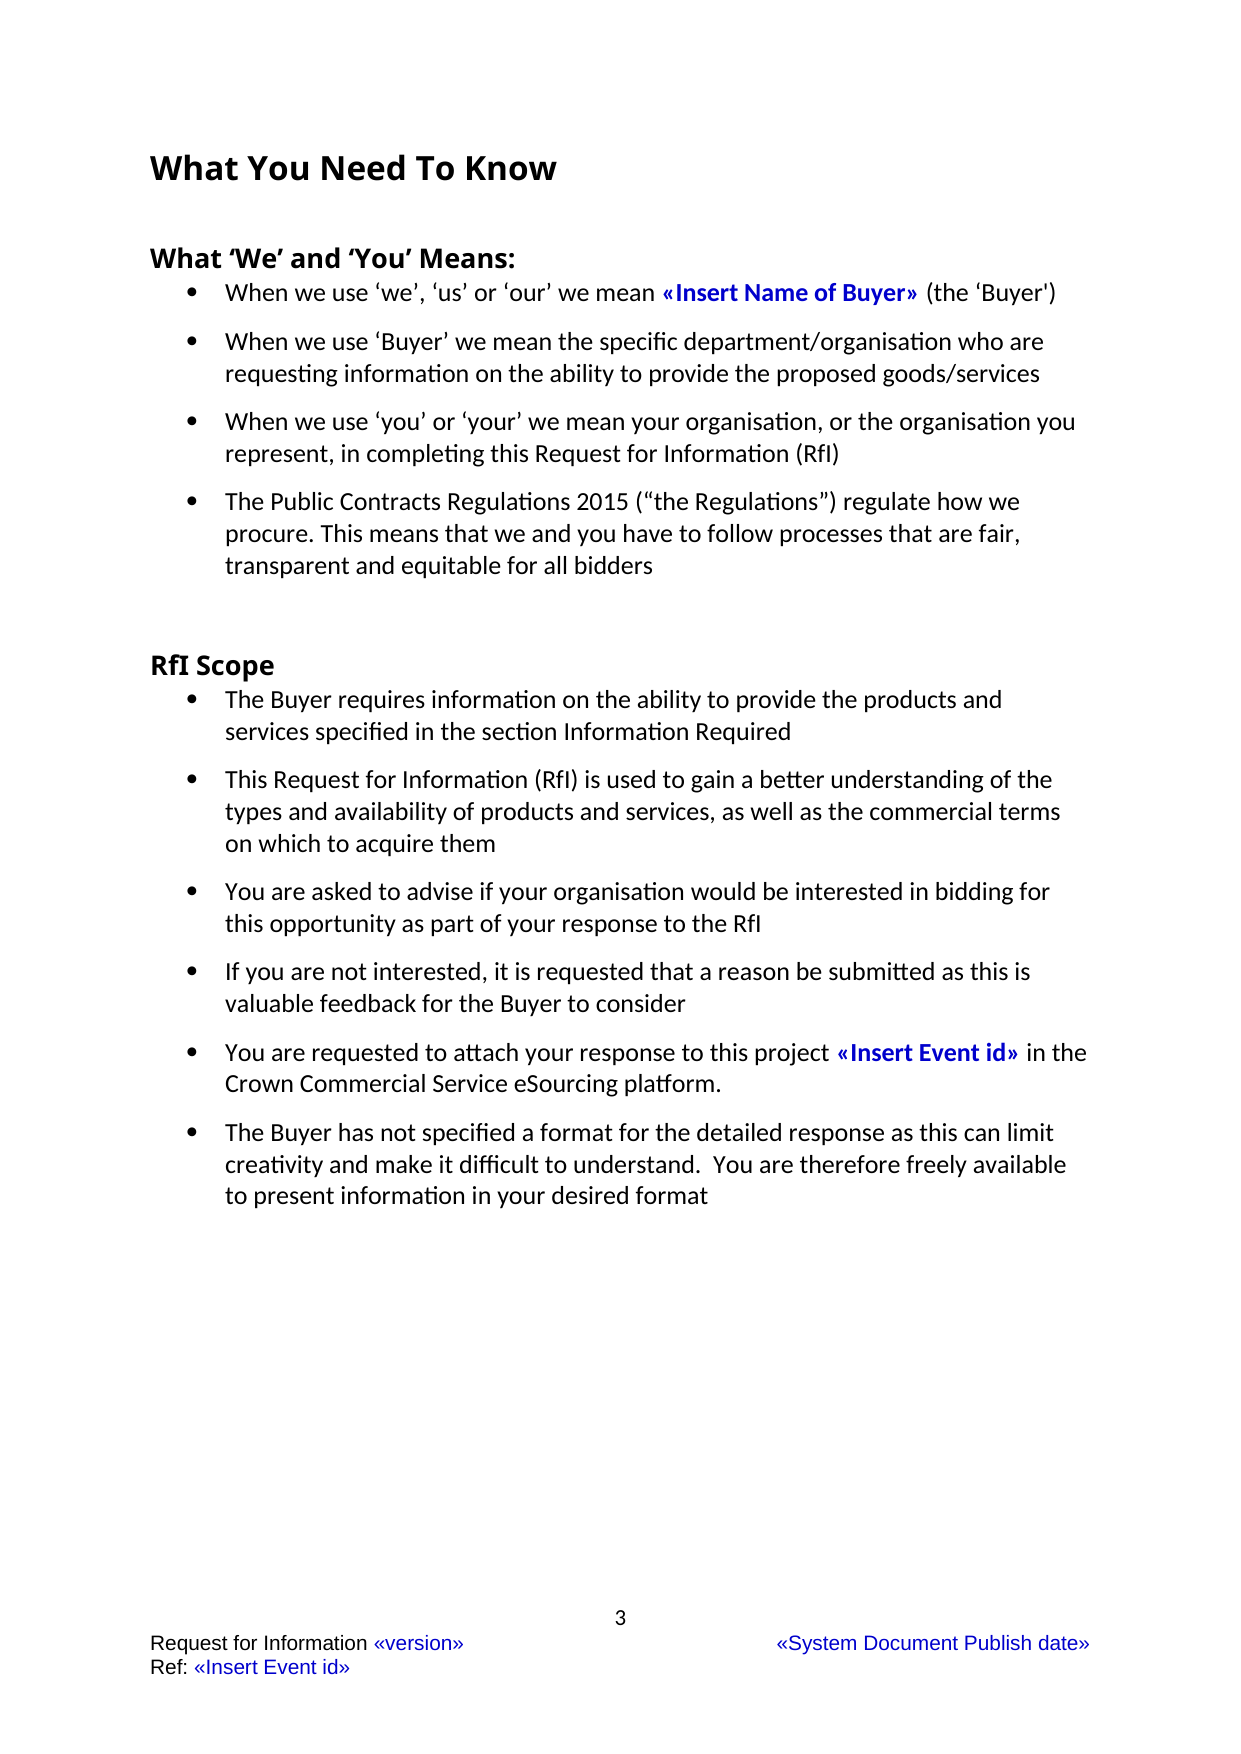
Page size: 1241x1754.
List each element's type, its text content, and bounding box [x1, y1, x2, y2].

list When we use ‘Buyer’ we mean the specific department/organisation who are requesting information on the ability to provide the proposed goods/services [187, 325, 1090, 388]
list You are requested to attach your response to this project «Insert Event id» in the Crown Commercial Service eSourcing platform. [187, 1036, 1090, 1099]
list The Buyer requires information on the ability to provide the products and services specified in the section Information Required [187, 683, 1090, 747]
list When we use ‘you’ or ‘your’ we mean your organisation, or the organisation you represent, in completing this Request for Information (RfI) [187, 405, 1090, 469]
subtitle RfI Scope [150, 646, 1090, 683]
list The Public Contracts Regulations 2015 (“the Regulations”) regulate how we procure. This means that we and you have to follow processes that are fair, transparent and equitable for all bidders [187, 485, 1090, 581]
list The Buyer has not specified a format for the detailed response as this can limit creativity and make it difficult to understand. You are therefore freely available to present information in your desired format [187, 1116, 1090, 1211]
subtitle What ‘We’ and ‘You’ Means: [150, 240, 1090, 277]
list When we use ‘we’, ‘us’ or ‘our’ we mean «Insert Name of Buyer» (the ‘Buyer') [187, 277, 1090, 308]
list This Request for Information (RfI) is used to gain a better understanding of the types and availability of products and services, as well as the commercial terms on which to acquire them [187, 763, 1090, 859]
subtitle What You Need To Know [150, 145, 1090, 236]
list You are asked to advise if your organisation would be interested in bidding for this opportunity as part of your response to the RfI [187, 875, 1090, 939]
list If you are not interested, it is requested that a reason be submitted as this is valuable feedback for the Buyer to consider [187, 956, 1090, 1019]
